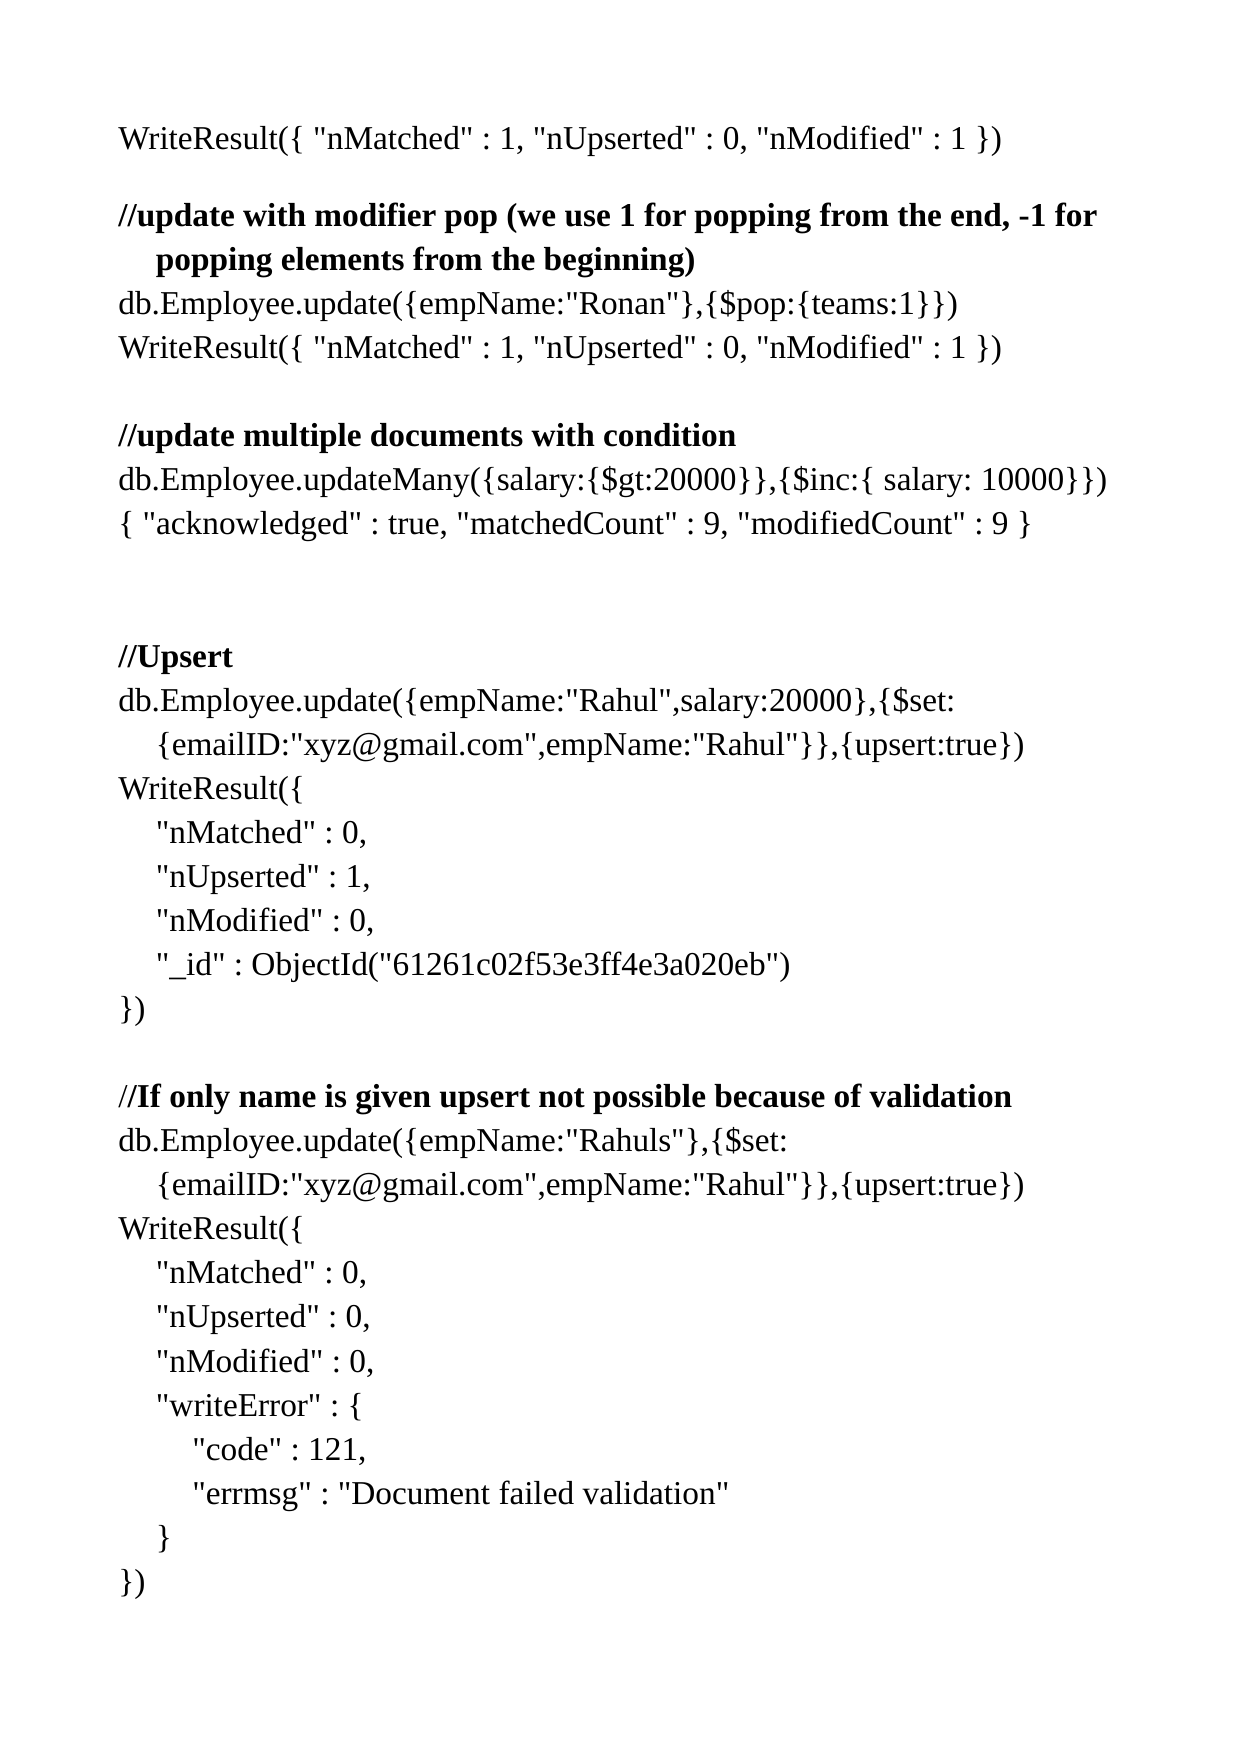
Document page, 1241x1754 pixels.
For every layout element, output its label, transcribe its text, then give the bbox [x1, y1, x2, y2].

text "nModified" : 0, [118, 1341, 1122, 1379]
text } [118, 1517, 1122, 1555]
text }) [118, 1561, 1122, 1599]
text WriteResult({ "nMatched" : 1, "nUpserted" : 0, "nModified" : 1 }) [118, 327, 1122, 366]
text }) [118, 988, 1122, 1027]
text "errmsg" : "Document failed validation" [118, 1473, 1122, 1511]
text "nModified" : 0, [118, 900, 1122, 938]
text "nUpserted" : 0, [118, 1297, 1122, 1335]
text db.Employee.update({empName:"Rahuls"},{$set:{emailID:"xyz@gmail.com",empName:"Rahul"}},{upsert:true}) [118, 1121, 1122, 1203]
text "nMatched" : 0, [118, 1253, 1122, 1291]
text "writeError" : { [118, 1385, 1122, 1423]
text { "acknowledged" : true, "matchedCount" : 9, "modifiedCount" : 9 } [118, 504, 1122, 542]
text "nUpserted" : 1, [118, 856, 1122, 894]
text //Upsert [118, 636, 1122, 674]
text //update multiple documents with condition [118, 416, 1122, 454]
text db.Employee.updateMany({salary:{$gt:20000}},{$inc:{ salary: 10000}}) [118, 459, 1122, 498]
text WriteResult({ "nMatched" : 1, "nUpserted" : 0, "nModified" : 1 }) [118, 118, 1122, 156]
text //If only name is given upsert not possible because of validation [118, 1076, 1122, 1115]
text WriteResult({ [118, 1209, 1122, 1247]
text WriteResult({ [118, 768, 1122, 806]
text db.Employee.update({empName:"Ronan"},{$pop:{teams:1}}) [118, 283, 1122, 322]
text "_id" : ObjectId("61261c02f53e3ff4e3a020eb") [118, 944, 1122, 983]
text //update with modifier pop (we use 1 for popping from the end, -1 for popping elements from the beginning) [118, 195, 1122, 278]
text "code" : 121, [118, 1429, 1122, 1467]
text "nMatched" : 0, [118, 812, 1122, 850]
text db.Employee.update({empName:"Rahul",salary:20000},{$set:{emailID:"xyz@gmail.com",empName:"Rahul"}},{upsert:true}) [118, 680, 1122, 762]
